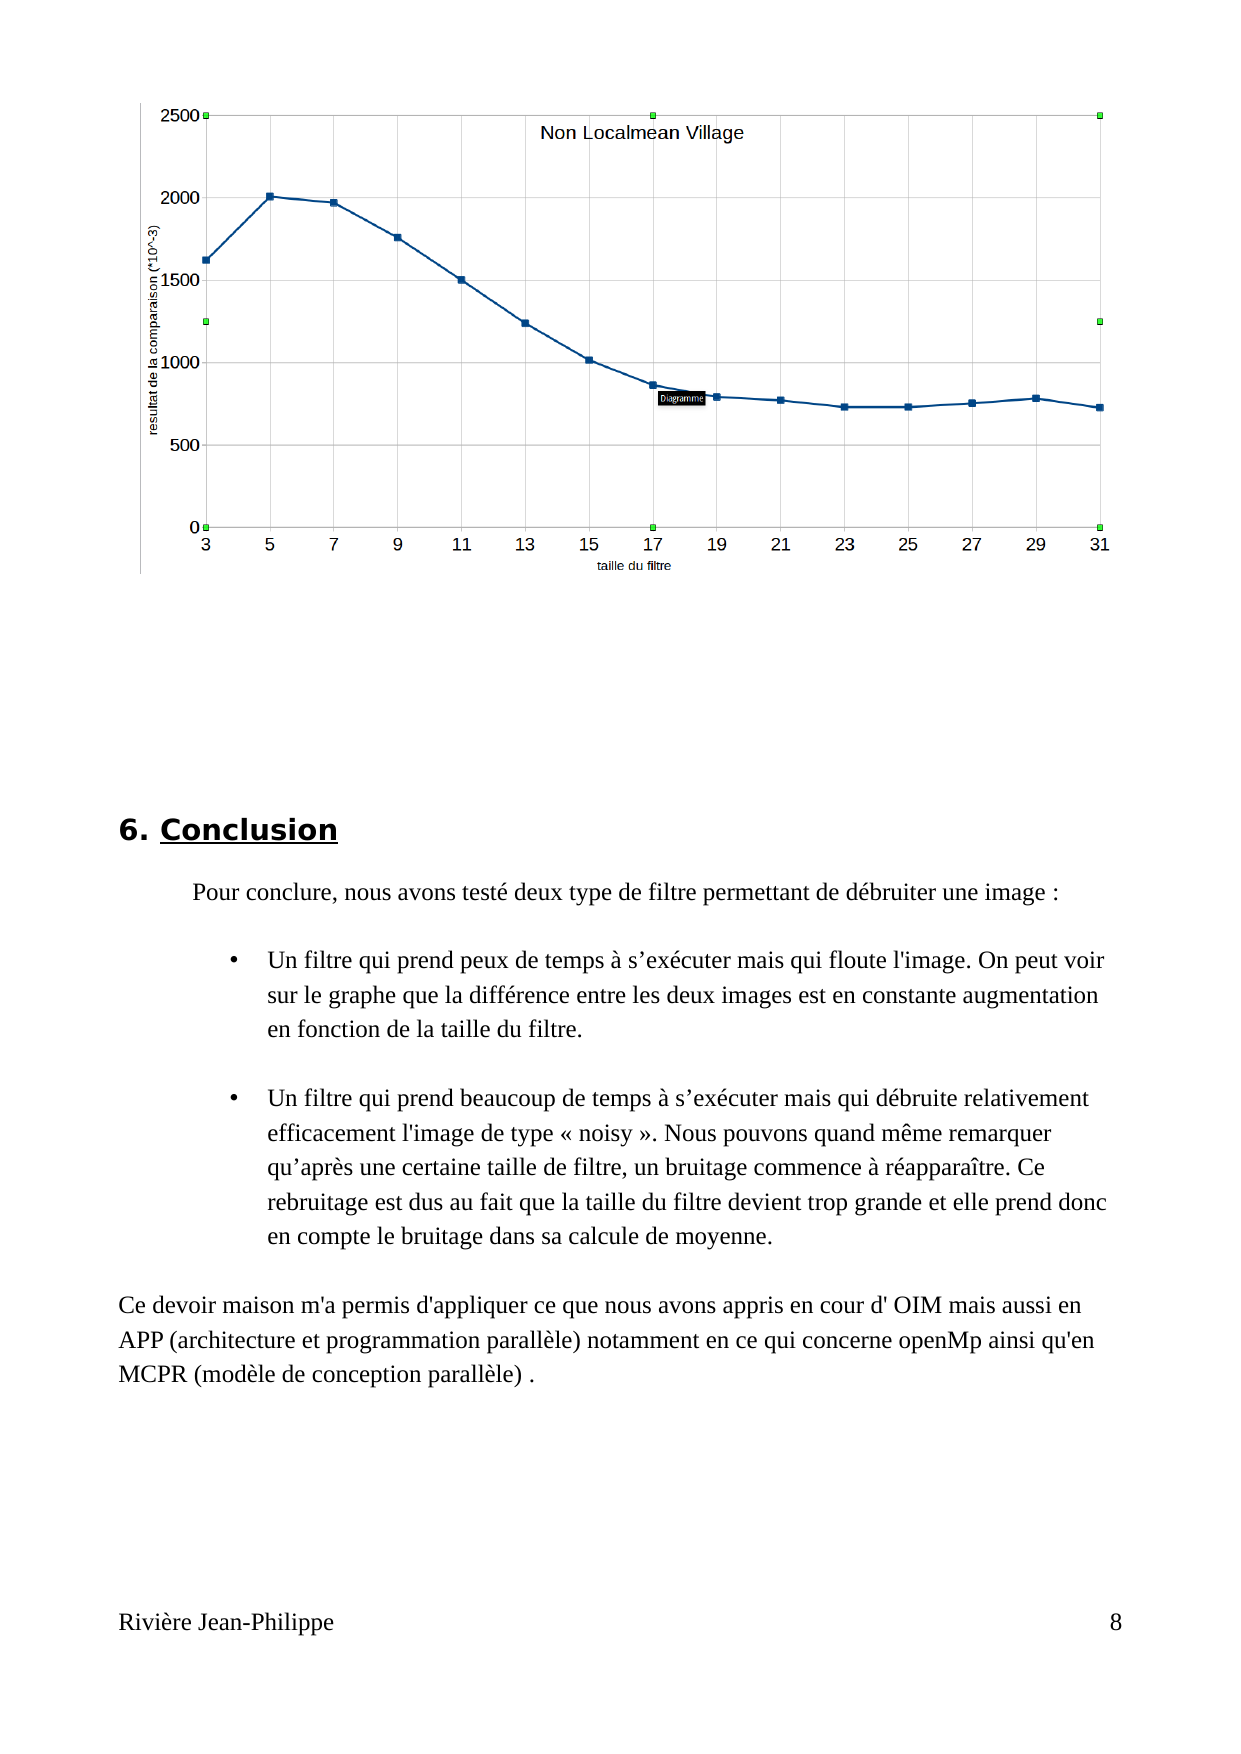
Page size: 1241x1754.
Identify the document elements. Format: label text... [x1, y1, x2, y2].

picture [140, 103, 1145, 574]
list Un filtre qui prend peux de temps à s’exécuter mais qui floute l'image. On peut voir sur le graphe que la différence entre les deux images est en constante augmentation en fonction de la taille du filtre. [229, 926, 1122, 1043]
text Pour conclure, nous avons testé deux type de filtre permettant de débruiter une image : [118, 859, 1122, 905]
text Ce devoir maison m'a permis d'appliquer ce que nous avons appris en cour d' OIM mais aussi en APP (architecture et programmation parallèle) notamment en ce qui concerne openMp ainsi qu'en MCPR (modèle de conception parallèle) . [118, 1271, 1122, 1388]
list Un filtre qui prend beaucoup de temps à s’exécuter mais qui débruite relativement efficacement l'image de type « noisy ». Nous pouvons quand même remarquer qu’après une certaine taille de filtre, un bruitage commence à réapparaître. Ce rebruitage est dus au fait que la taille du filtre devient trop grande et elle prend donc en compte le bruitage dans sa calcule de moyenne. [229, 1064, 1122, 1250]
subtitle 6. Conclusion [118, 813, 1122, 847]
